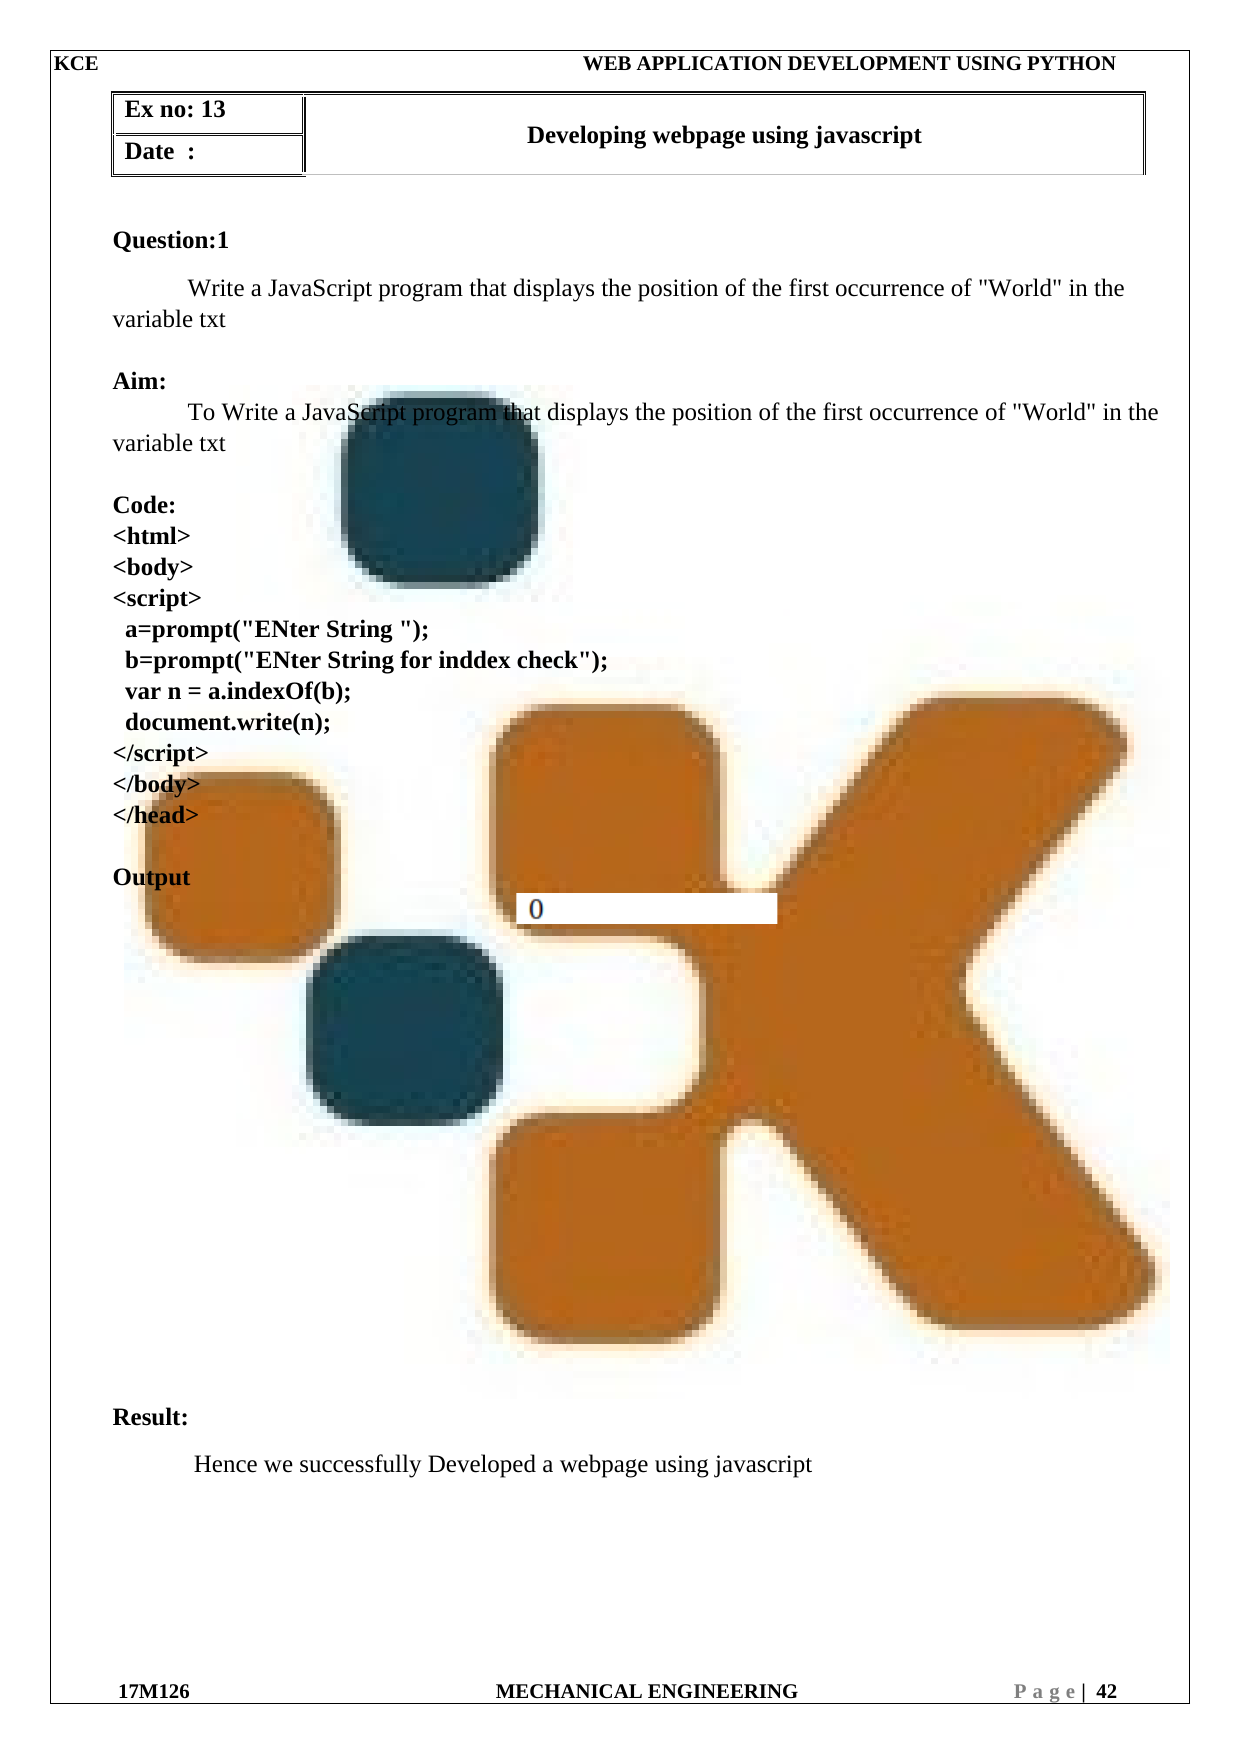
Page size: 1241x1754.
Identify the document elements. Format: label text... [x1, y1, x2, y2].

text Aim: [112, 366, 1181, 394]
table_cell Date : [113, 133, 304, 174]
text </head> [112, 800, 1181, 829]
text Result: [112, 1402, 1181, 1430]
text variable txt [112, 304, 1181, 332]
text Write a JavaScript program that displays the position of the first occurrence of "World" in the [112, 273, 1181, 301]
text To Write a JavaScript program that displays the position of the first occurrence of "World" in the [112, 397, 1181, 426]
text var n = a.indexOf(b); [112, 676, 1181, 705]
text variable txt [112, 428, 1181, 457]
picture [124, 829, 1170, 862]
text <html> [112, 521, 1181, 550]
text document.write(n); [112, 707, 1181, 736]
text Hence we successfully Developed a webpage using javascript [112, 1449, 1181, 1478]
text <script> [112, 583, 1181, 612]
table_header Developing webpage using javascript [304, 95, 1143, 174]
text a=prompt("ENter String "); [112, 614, 1181, 643]
picture [124, 457, 1170, 490]
text b=prompt("ENter String for inddex check"); [112, 645, 1181, 674]
text Output [112, 862, 1181, 891]
text </script> [112, 738, 1181, 767]
picture [124, 891, 1170, 1399]
table_header Ex no: 13 [114, 93, 304, 133]
text Question:1 [112, 225, 1181, 254]
text </body> [112, 769, 1181, 798]
text Code: [112, 490, 1181, 519]
text <body> [112, 552, 1181, 581]
